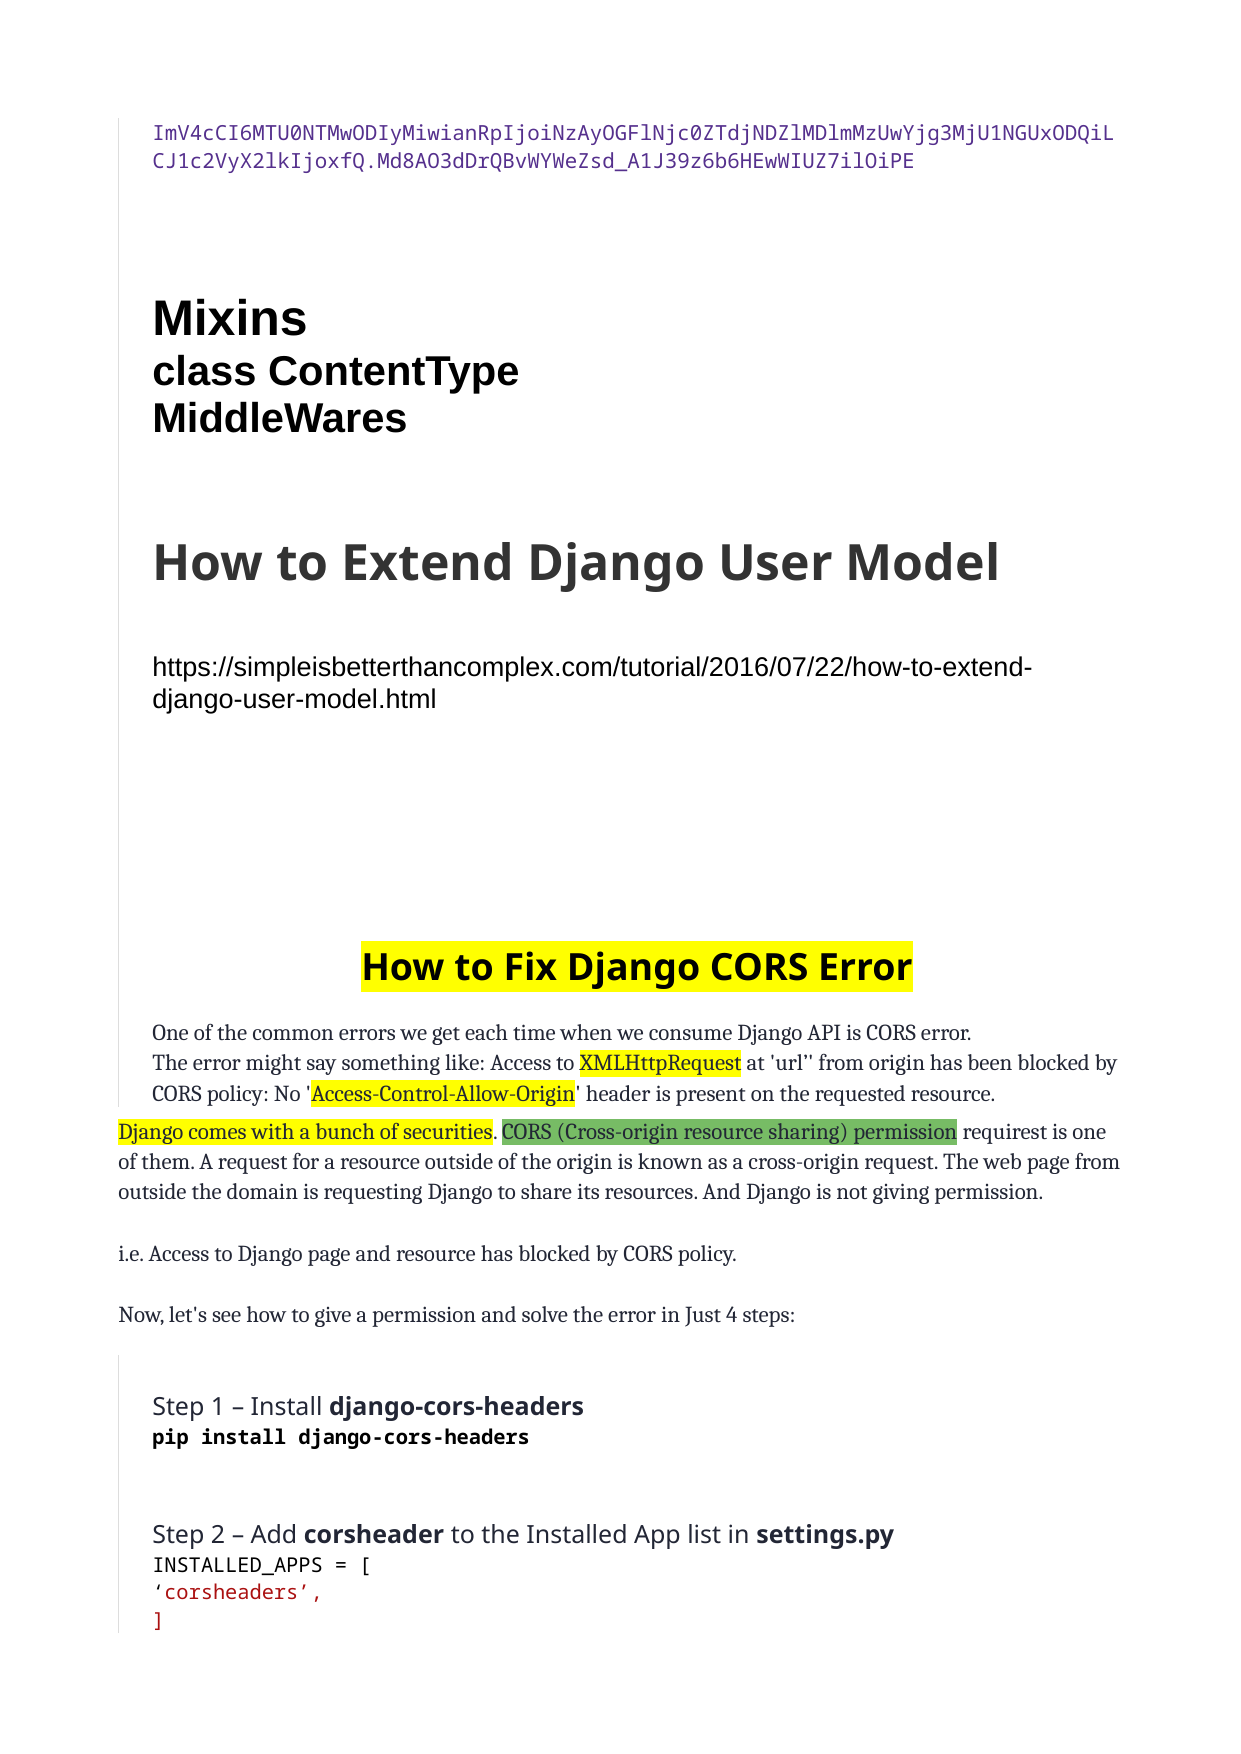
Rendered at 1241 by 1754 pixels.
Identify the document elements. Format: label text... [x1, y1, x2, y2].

text Django comes with a bunch of securities. CORS (Cross-origin resource sharing) permission requirest is one of them. A request for a resource outside of the origin is known as a cross-origin request. The web page from outside the domain is requesting Django to share its resources. And Django is not giving permission. [118, 1118, 1122, 1205]
subtitle Step 1 – Install django-cors-headers [119, 1388, 1122, 1422]
text ] [119, 1606, 1122, 1633]
text class ContentType [119, 346, 1122, 394]
subtitle How to Fix Django CORS Error [119, 941, 1122, 992]
subtitle How to Extend Django User Model [119, 527, 1122, 595]
text i.e. Access to Django page and resource has blocked by CORS policy. [118, 1240, 1122, 1267]
text pip install django-cors-headers [119, 1422, 1122, 1450]
text MiddleWares [119, 394, 1122, 442]
subtitle Step 2 – Add corsheader to the Installed App list in settings.py [119, 1516, 1122, 1550]
text One of the common errors we get each time when we consume Django API is CORS error. The error might say something like: Access to XMLHttpRequest at 'url’' from origin has been blocked by CORS policy: No 'Access-Control-Allow-Origin' header is present on the requested resource. [119, 1020, 1122, 1107]
text ImV4cCI6MTU0NTMwODIyMiwianRpIjoiNzAyOGFlNjc0ZTdjNDZlMDlmMzUwYjg3MjU1NGUxODQiLCJ1c2VyX2lkIjoxfQ.Md8AO3dDrQBvWYWeZsd_A1J39z6b6HEwWIUZ7ilOiPE [119, 118, 1122, 175]
text INSTALLED_APPS = [ [119, 1550, 1122, 1578]
text ‘corsheaders’, [119, 1578, 1122, 1606]
text https://simpleisbetterthancomplex.com/tutorial/2016/07/22/how-to-extend-django-user-model.html [119, 651, 1122, 714]
text Mixins [119, 288, 1122, 346]
text Now, let's see how to give a permission and solve the error in Just 4 steps: [118, 1302, 1122, 1328]
